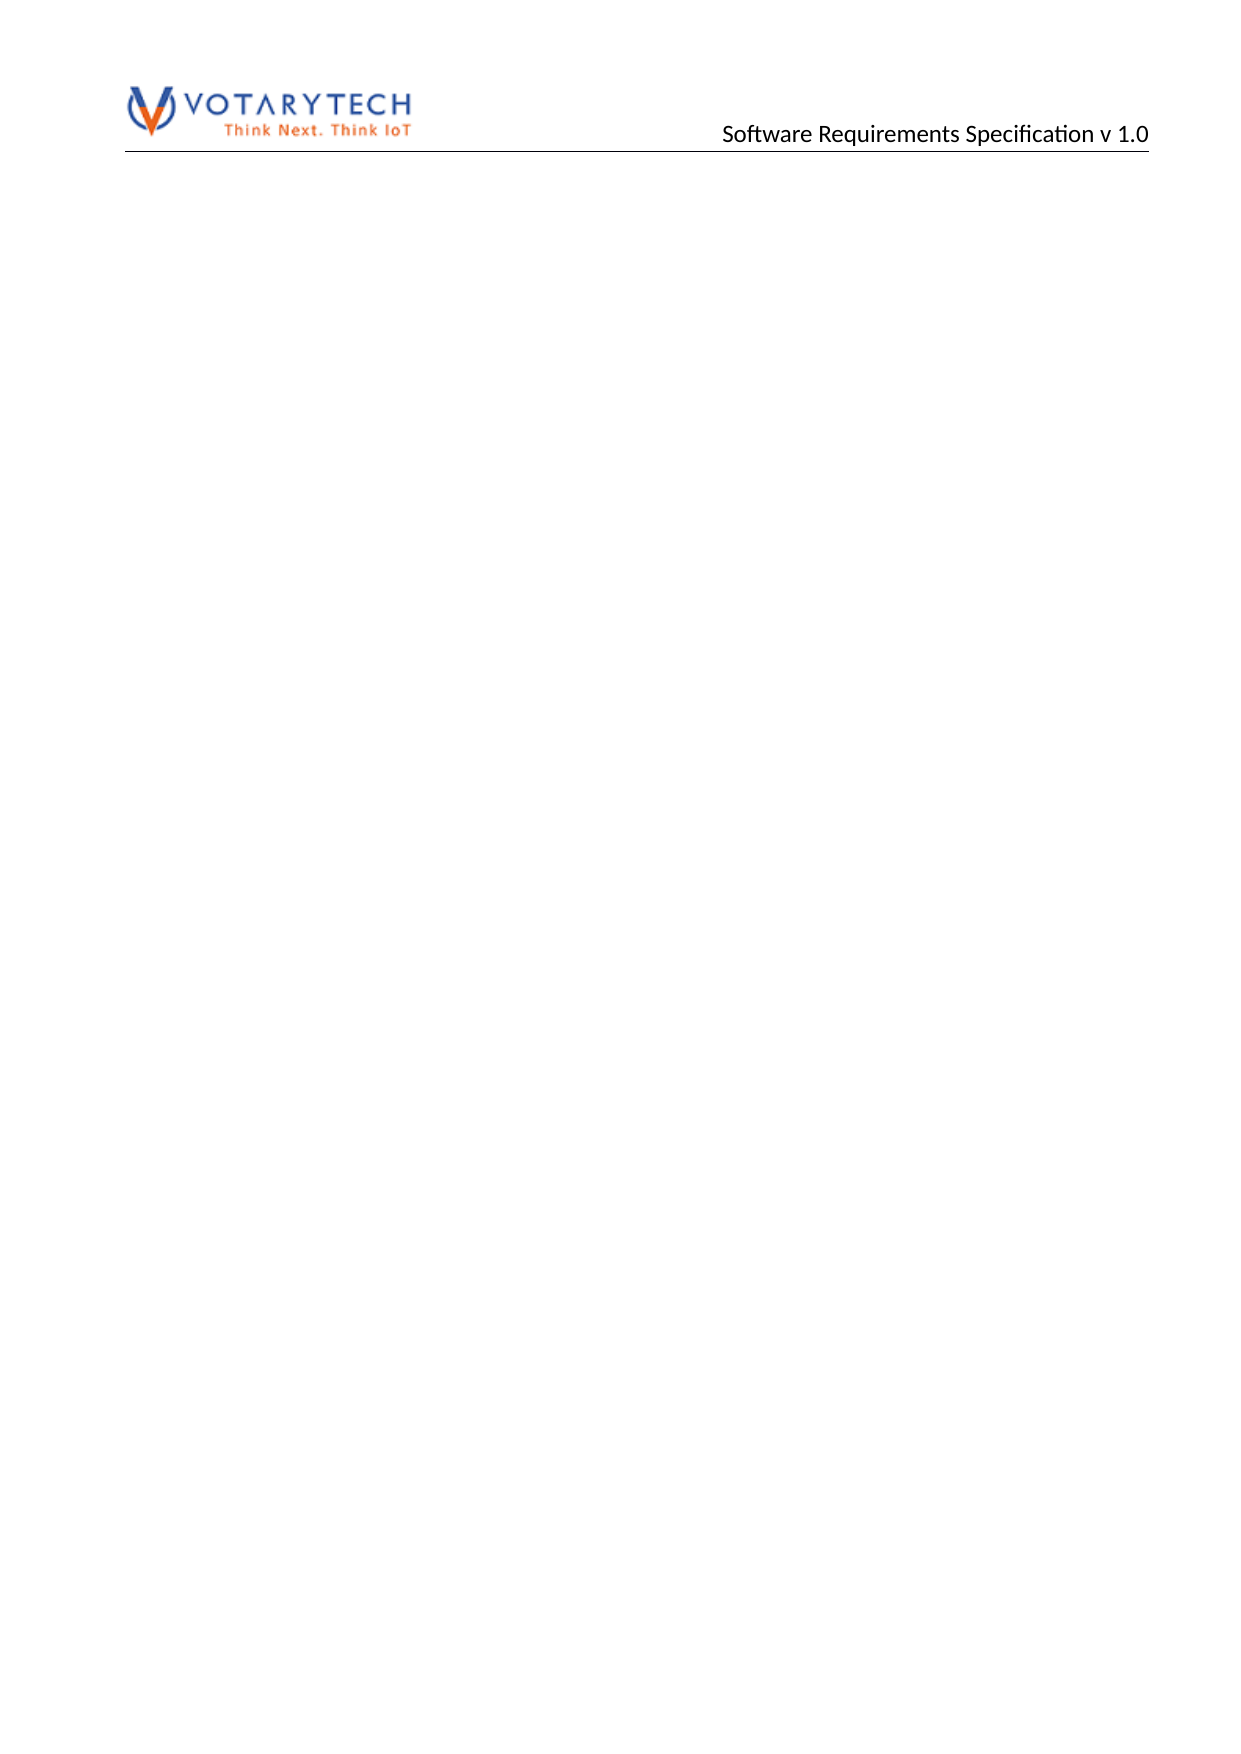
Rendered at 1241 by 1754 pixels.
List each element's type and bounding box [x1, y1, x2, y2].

picture [118, 82, 419, 143]
